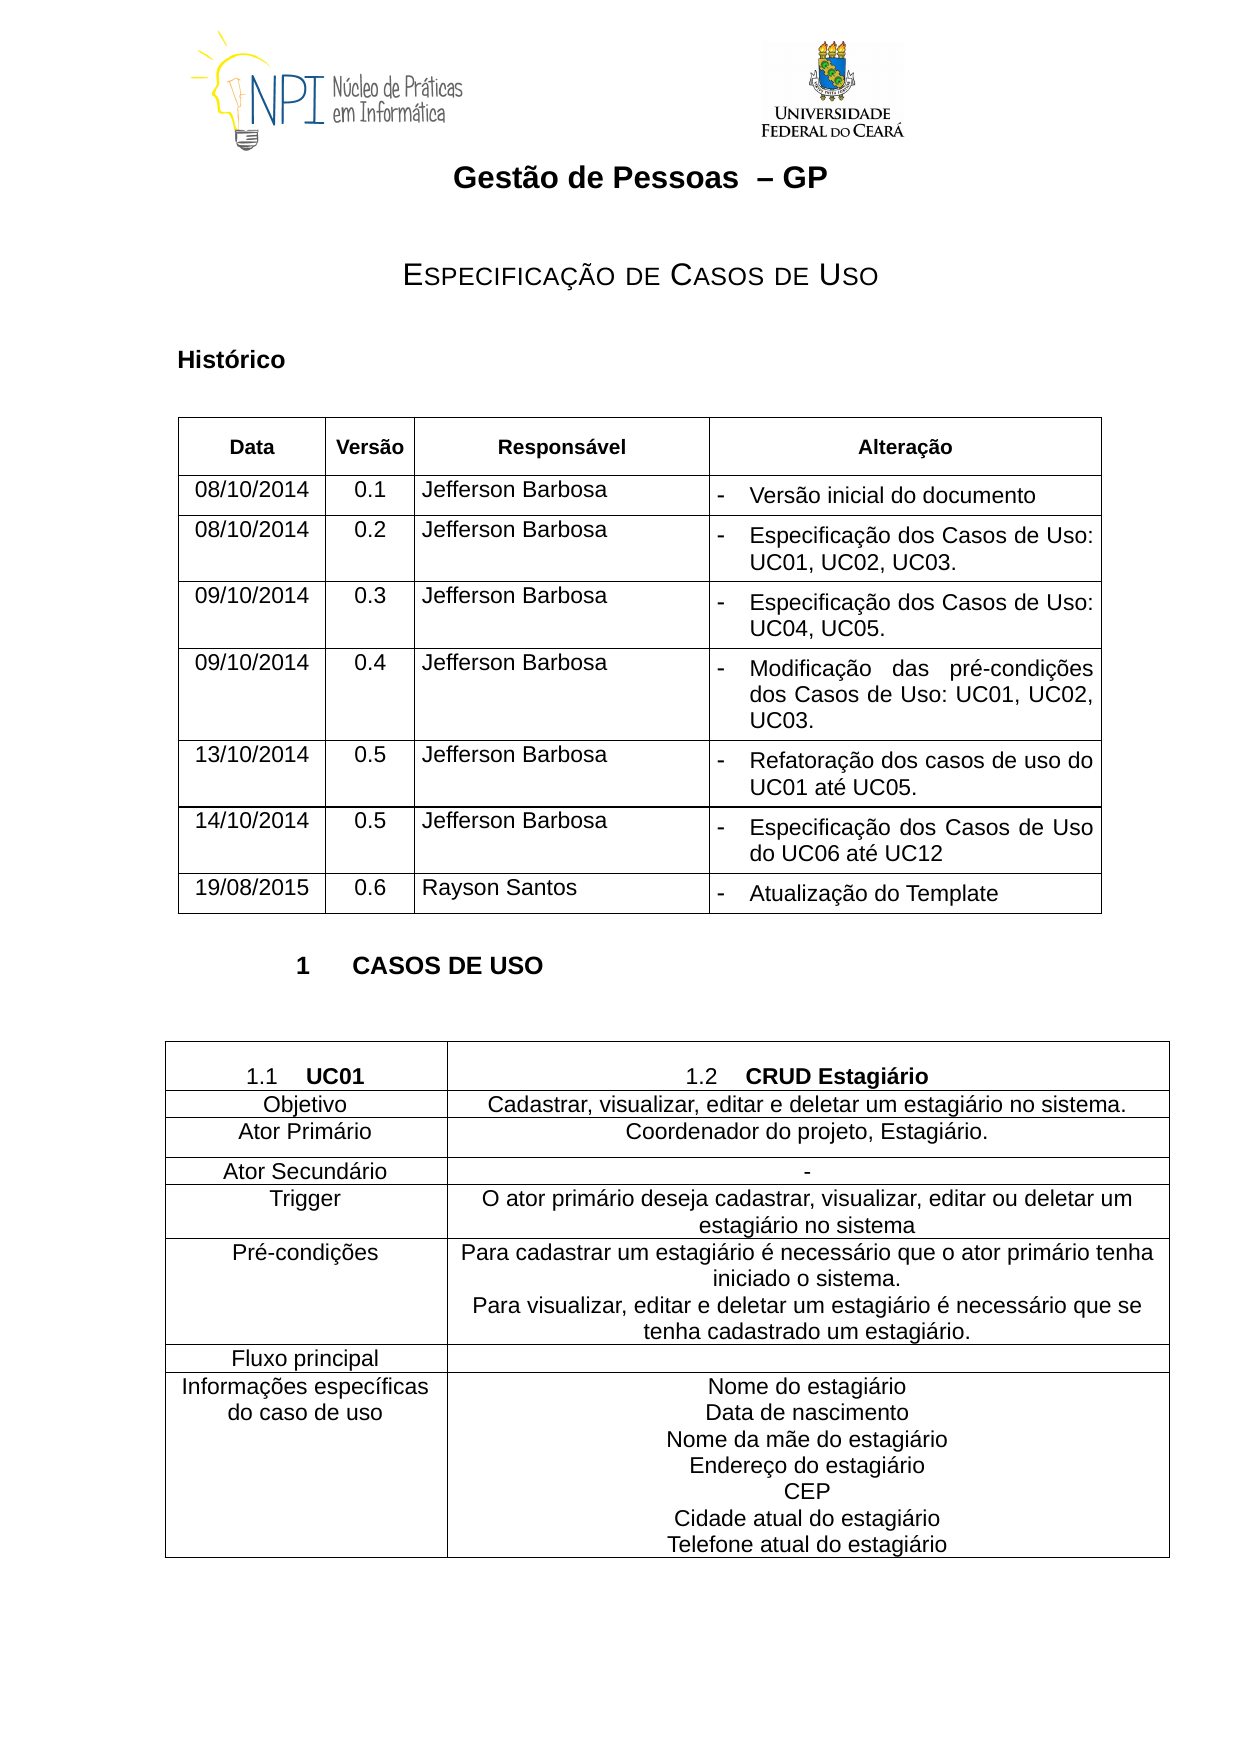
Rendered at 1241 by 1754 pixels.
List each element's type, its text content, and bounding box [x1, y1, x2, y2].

table_cell Jefferson Barbosa [415, 582, 709, 647]
table_cell O ator primário deseja cadastrar, visualizar, editar ou deletar um estagiário no sistema [448, 1185, 1169, 1238]
subtitle casos de uso [296, 951, 1104, 980]
table_cell Jefferson Barbosa [415, 649, 709, 740]
text Especificação de Casos de Uso [177, 256, 1104, 292]
table_cell Objetivo [166, 1091, 447, 1117]
table_cell - [448, 1158, 1169, 1184]
table_cell Jefferson Barbosa [415, 808, 709, 873]
table_header UC01 [166, 1042, 447, 1089]
table_cell Especificação dos Casos de Uso: UC04, UC05. [710, 582, 1101, 647]
table_cell 0.1 [326, 476, 414, 515]
table_cell 0.2 [326, 516, 414, 581]
table_cell Pré-condições [166, 1239, 447, 1344]
table_cell Modificação das pré-condições dos Casos de Uso: UC01, UC02, UC03. [710, 649, 1101, 740]
table_header Alteração [710, 418, 1101, 475]
table_header Data [179, 418, 325, 475]
picture [181, 22, 472, 159]
table_cell 13/10/2014 [179, 741, 325, 806]
table_cell 09/10/2014 [179, 649, 325, 740]
table_cell Versão inicial do documento [710, 476, 1101, 515]
table_cell 0.6 [326, 874, 414, 912]
text Gestão de Pessoas – GP [177, 125, 1104, 195]
table_header CRUD Estagiário [448, 1042, 1169, 1089]
table_cell Atualização do Template [710, 874, 1101, 912]
table_cell 08/10/2014 [179, 476, 325, 515]
table_header Responsável [415, 418, 709, 475]
table_cell Trigger [166, 1185, 447, 1238]
table_cell Cadastrar, visualizar, editar e deletar um estagiário no sistema. [448, 1091, 1169, 1117]
table_cell Informações específicas do caso de uso [166, 1373, 447, 1557]
table_header Versão [326, 418, 414, 475]
table_cell Especificação dos Casos de Uso: UC01, UC02, UC03. [710, 516, 1101, 581]
table_cell Para cadastrar um estagiário é necessário que o ator primário tenha iniciado o sistema. Para visualizar, editar e deletar um estagiário é necessário que se tenha cadastrado um estagiário. [448, 1239, 1169, 1344]
table_cell 14/10/2014 [179, 808, 325, 873]
table_cell Jefferson Barbosa [415, 516, 709, 581]
table_cell 19/08/2015 [179, 874, 325, 912]
table_cell 0.4 [326, 649, 414, 740]
table_cell Jefferson Barbosa [415, 741, 709, 806]
table_cell 0.5 [326, 808, 414, 873]
table_cell Nome do estagiário Data de nascimento Nome da mãe do estagiário Endereço do estagiário CEP Cidade atual do estagiário Telefone atual do estagiário [448, 1373, 1169, 1557]
table_cell 0.5 [326, 741, 414, 806]
table_cell Coordenador do projeto, Estagiário. [448, 1118, 1169, 1157]
table_cell Ator Primário [166, 1118, 447, 1157]
table_cell 08/10/2014 [179, 516, 325, 581]
table_cell Jefferson Barbosa [415, 476, 709, 515]
text Histórico [177, 345, 1104, 374]
table_cell 09/10/2014 [179, 582, 325, 647]
table_cell [448, 1345, 1169, 1372]
table_cell Refatoração dos casos de uso do UC01 até UC05. [710, 741, 1101, 806]
table_cell 0.3 [326, 582, 414, 647]
table_cell Ator Secundário [166, 1158, 447, 1184]
table_cell Fluxo principal [166, 1345, 447, 1372]
table_cell Rayson Santos [415, 874, 709, 912]
table_cell Especificação dos Casos de Uso do UC06 até UC12 [710, 808, 1101, 873]
picture [761, 41, 905, 139]
